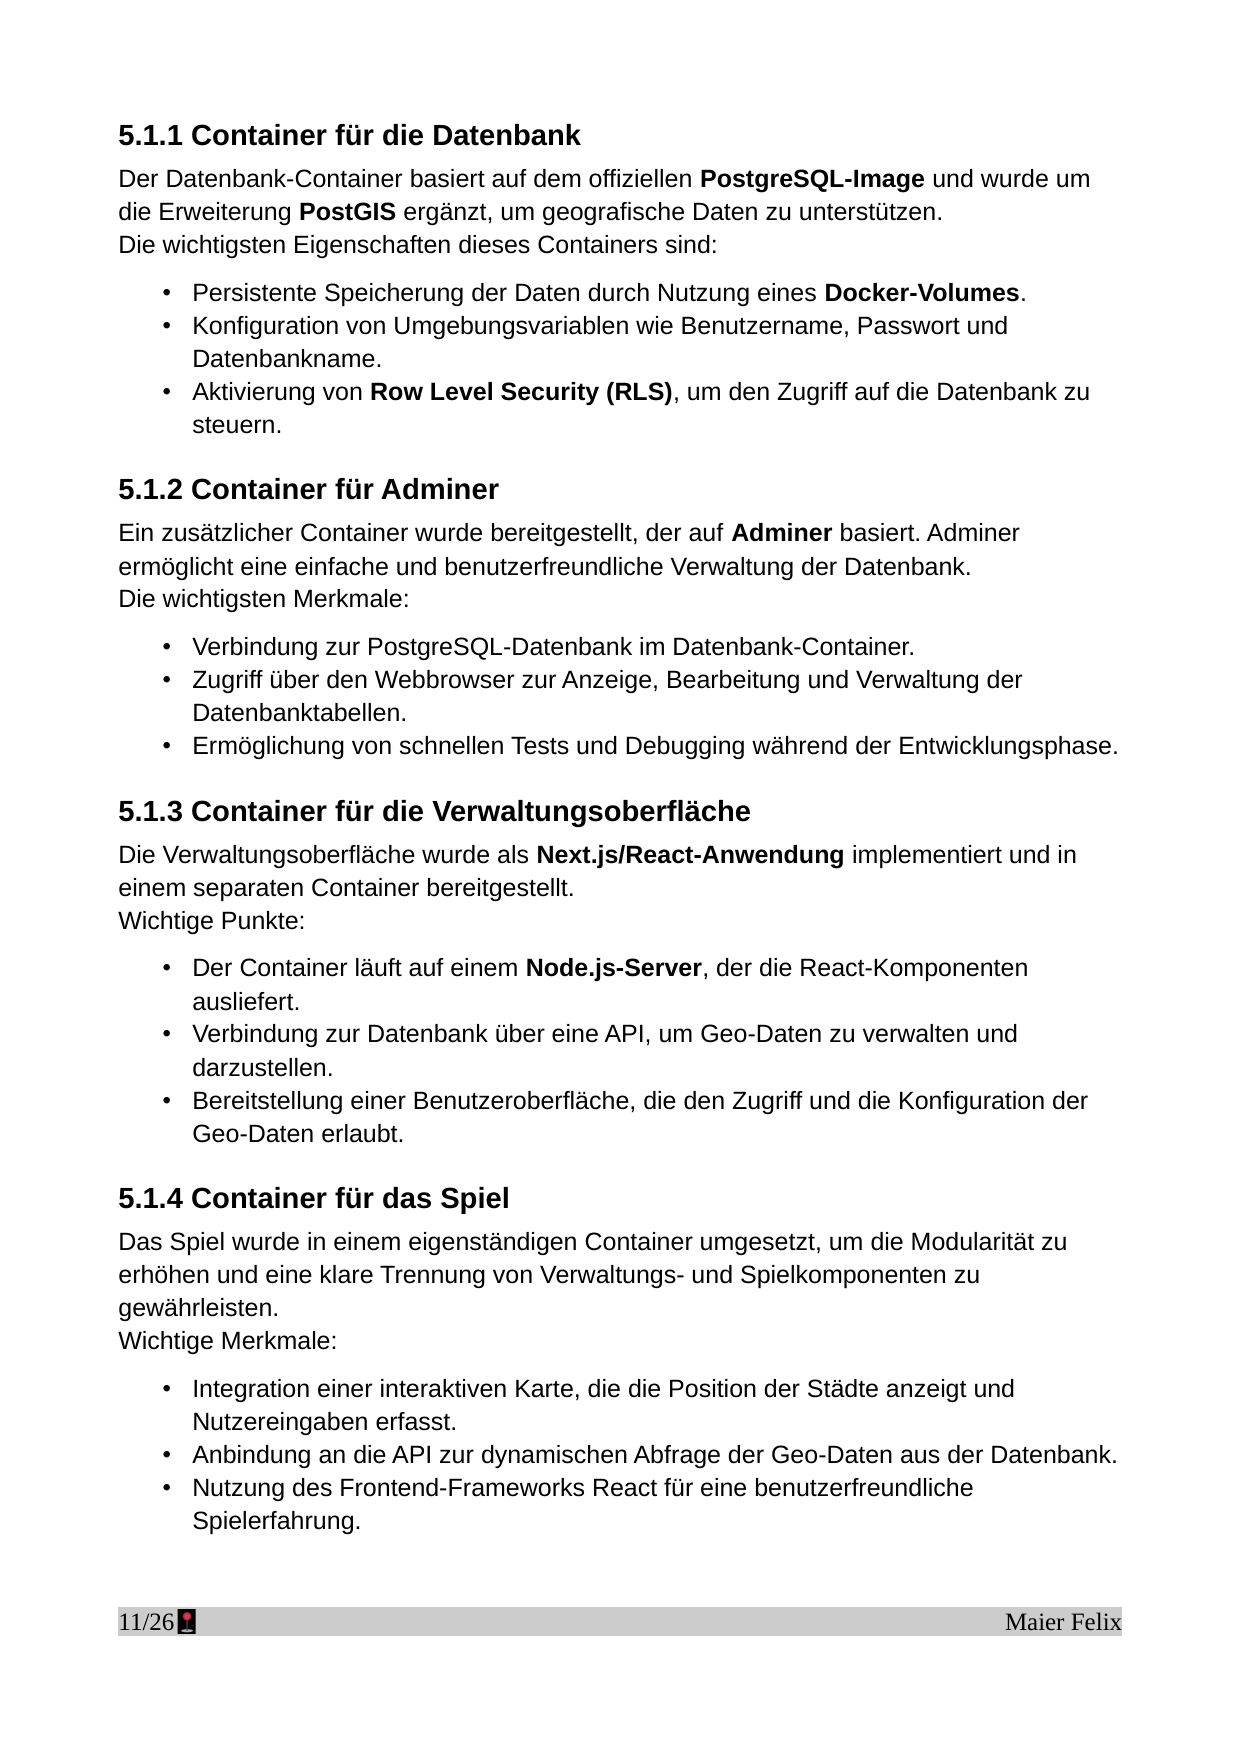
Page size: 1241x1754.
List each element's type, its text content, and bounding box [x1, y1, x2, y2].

list Nutzung des Frontend-Frameworks React für eine benutzerfreundliche Spielerfahrung. [162, 1473, 1122, 1535]
subtitle 5.1.1 Container für die Datenbank [118, 118, 1122, 152]
text Das Spiel wurde in einem eigenständigen Container umgesetzt, um die Modularität zu erhöhen und eine klare Trennung von Verwaltungs- und Spielkomponenten zu gewährleisten. Wichtige Merkmale: [118, 1227, 1122, 1355]
picture [177, 1609, 196, 1634]
text Die Verwaltungsoberfläche wurde als Next.js/React-Anwendung implementiert und in einem separaten Container bereitgestellt. Wichtige Punkte: [118, 840, 1122, 934]
text Ein zusätzlicher Container wurde bereitgestellt, der auf Adminer basiert. Adminer ermöglicht eine einfache und benutzerfreundliche Verwaltung der Datenbank. Die wichtigsten Merkmale: [118, 518, 1122, 613]
list Ermöglichung von schnellen Tests und Debugging während der Entwicklungsphase. [162, 731, 1122, 760]
list Persistente Speicherung der Daten durch Nutzung eines Docker-Volumes. [162, 278, 1122, 307]
list Der Container läuft auf einem Node.js-Server, der die React-Komponenten ausliefert. [162, 953, 1122, 1015]
list Bereitstellung einer Benutzeroberfläche, die den Zugriff und die Konfiguration der Geo-Daten erlaubt. [162, 1086, 1122, 1147]
list Aktivierung von Row Level Security (RLS), um den Zugriff auf die Datenbank zu steuern. [162, 377, 1122, 439]
text Der Datenbank-Container basiert auf dem offiziellen PostgreSQL-Image und wurde um die Erweiterung PostGIS ergänzt, um geografische Daten zu unterstützen. Die wichtigsten Eigenschaften dieses Containers sind: [118, 164, 1122, 259]
subtitle 5.1.2 Container für Adminer [118, 472, 1122, 506]
list Integration einer interaktiven Karte, die die Position der Städte anzeigt und Nutzereingaben erfasst. [162, 1374, 1122, 1436]
list Anbindung an die API zur dynamischen Abfrage der Geo-Daten aus der Datenbank. [162, 1440, 1122, 1469]
list Konfiguration von Umgebungsvariablen wie Benutzername, Passwort und Datenbankname. [162, 311, 1122, 373]
list Zugriff über den Webbrowser zur Anzeige, Bearbeitung und Verwaltung der Datenbanktabellen. [162, 665, 1122, 727]
list Verbindung zur PostgreSQL-Datenbank im Datenbank-Container. [162, 632, 1122, 661]
list Verbindung zur Datenbank über eine API, um Geo-Daten zu verwalten und darzustellen. [162, 1019, 1122, 1081]
subtitle 5.1.4 Container für das Spiel [118, 1181, 1122, 1214]
subtitle 5.1.3 Container für die Verwaltungsoberfläche [118, 794, 1122, 827]
